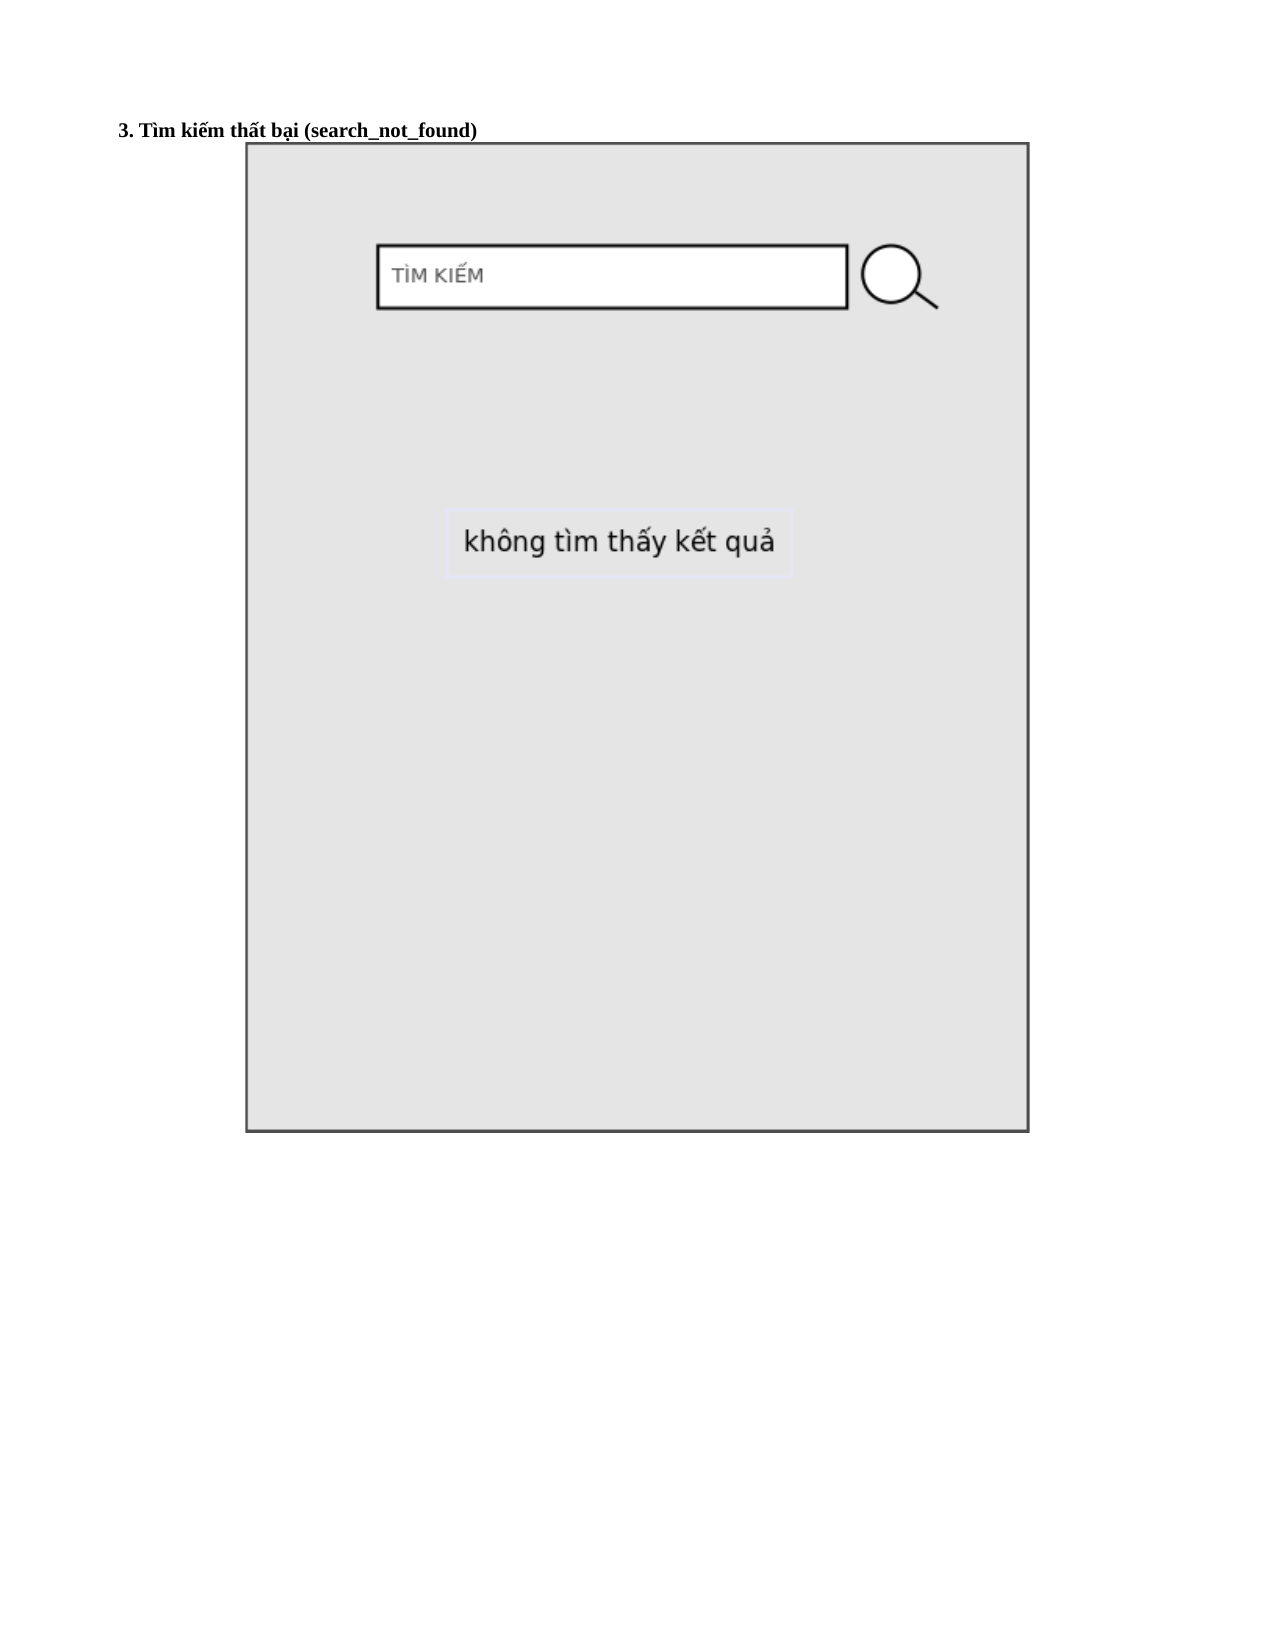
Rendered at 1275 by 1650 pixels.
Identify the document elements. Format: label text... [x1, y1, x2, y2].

picture [245, 142, 1030, 1133]
text 3. Tìm kiếm thất bại (search_not_found) [118, 118, 1157, 142]
